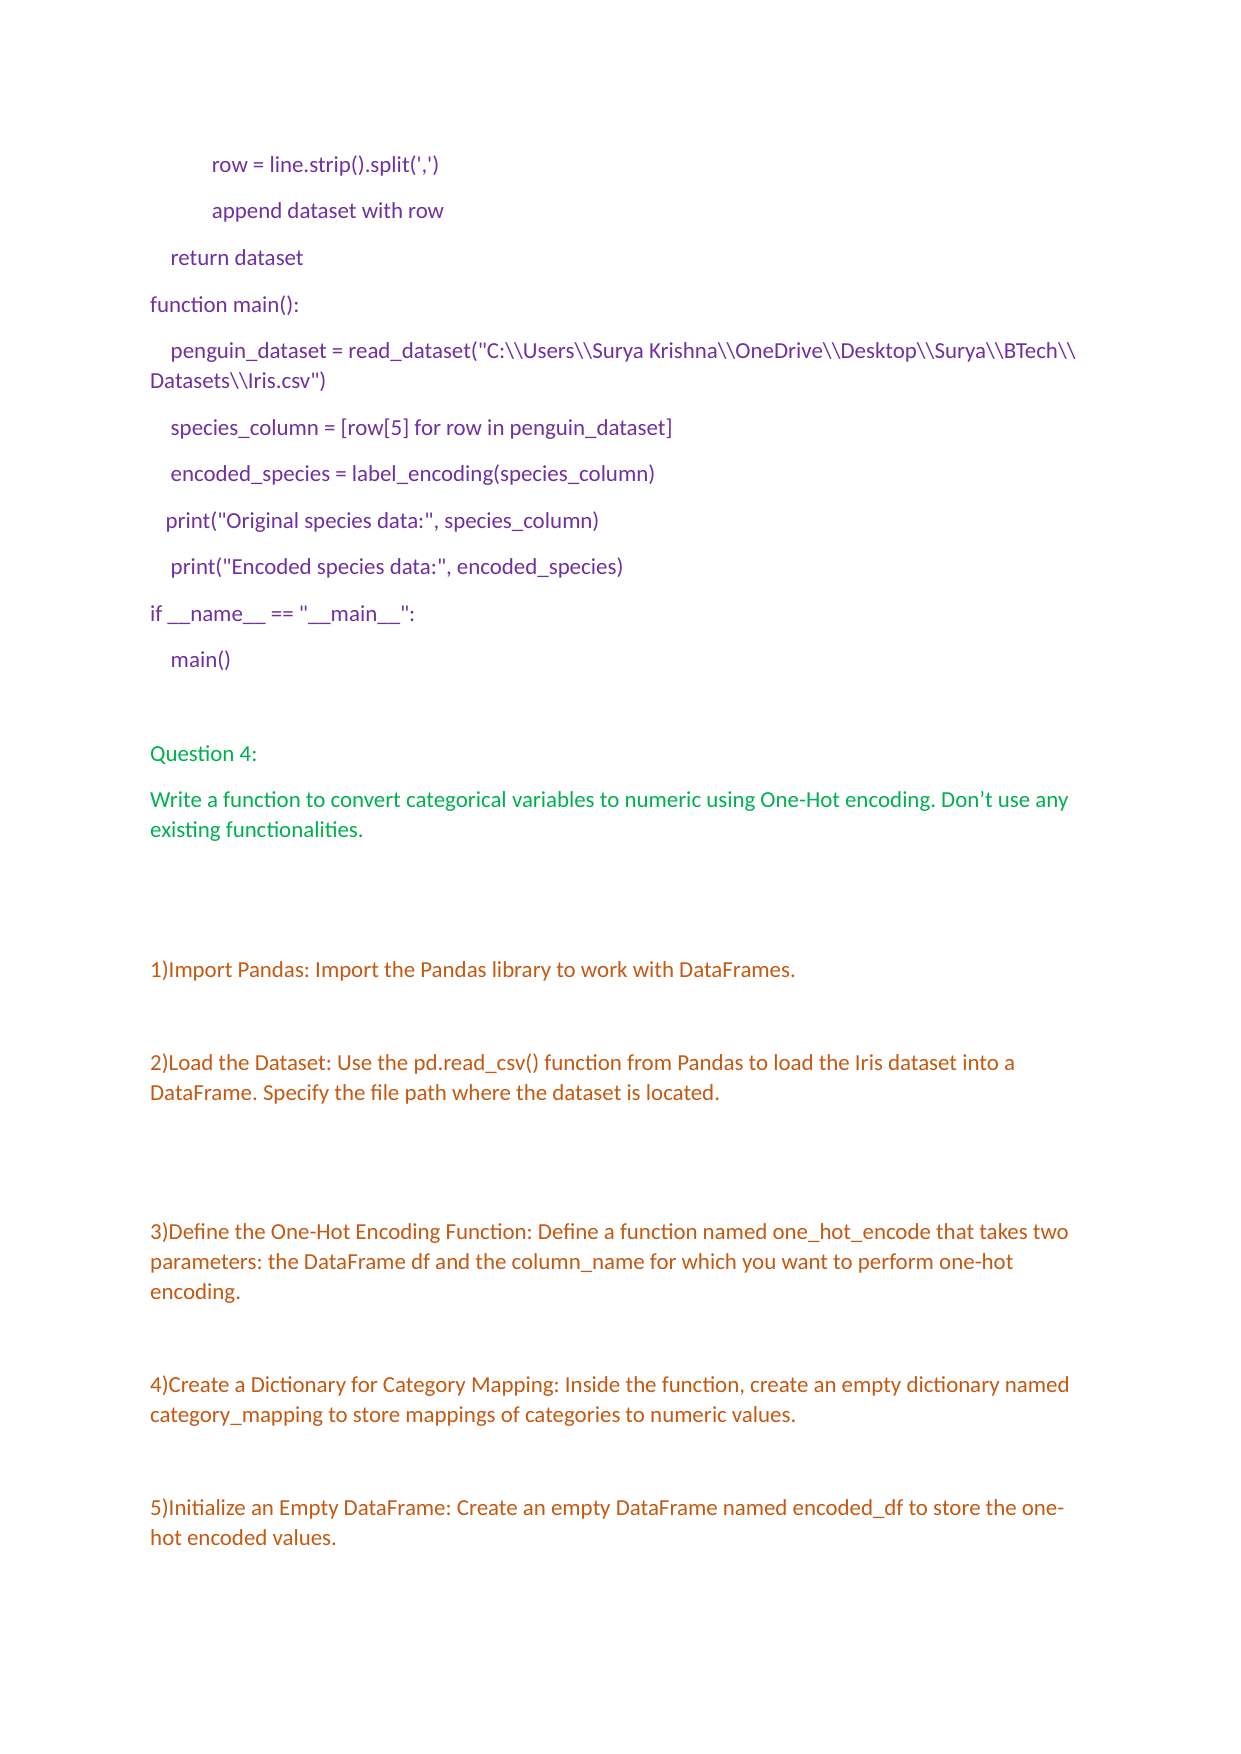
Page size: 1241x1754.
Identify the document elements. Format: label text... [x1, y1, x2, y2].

text return dataset [150, 243, 1090, 271]
text append dataset with row [150, 197, 1090, 224]
text 1)Import Pandas: Import the Pandas library to work with DataFrames. [150, 955, 1090, 983]
text Write a function to convert categorical variables to numeric using One-Hot encoding. Don’t use any existing functionalities. [150, 785, 1090, 843]
text Question 4: [150, 739, 1090, 767]
text 3)Define the One-Hot Encoding Function: Define a function named one_hot_encode that takes two parameters: the DataFrame df and the column_name for which you want to perform one-hot encoding. [150, 1217, 1090, 1305]
text 4)Create a Dictionary for Category Mapping: Inside the function, create an empty dictionary named category_mapping to store mappings of categories to numeric values. [150, 1370, 1090, 1428]
text function main(): [150, 290, 1090, 318]
text 5)Initialize an Empty DataFrame: Create an empty DataFrame named encoded_df to store the one-hot encoded values. [150, 1493, 1090, 1551]
text species_column = [row[5] for row in penguin_dataset] [150, 413, 1090, 441]
text print("Original species data:", species_column) [150, 506, 1090, 534]
text if __name__ == "__main__": [150, 599, 1090, 627]
text row = line.strip().split(',') [150, 150, 1090, 178]
text print("Encoded species data:", encoded_species) [150, 552, 1090, 580]
text 2)Load the Dataset: Use the pd.read_csv() function from Pandas to load the Iris dataset into a DataFrame. Specify the file path where the dataset is located. [150, 1048, 1090, 1106]
text encoded_species = label_encoding(species_column) [150, 459, 1090, 487]
text main() [150, 646, 1090, 673]
text penguin_dataset = read_dataset("C:\\Users\\Surya Krishna\\OneDrive\\Desktop\\Surya\\BTech\\Datasets\\Iris.csv") [150, 336, 1090, 394]
